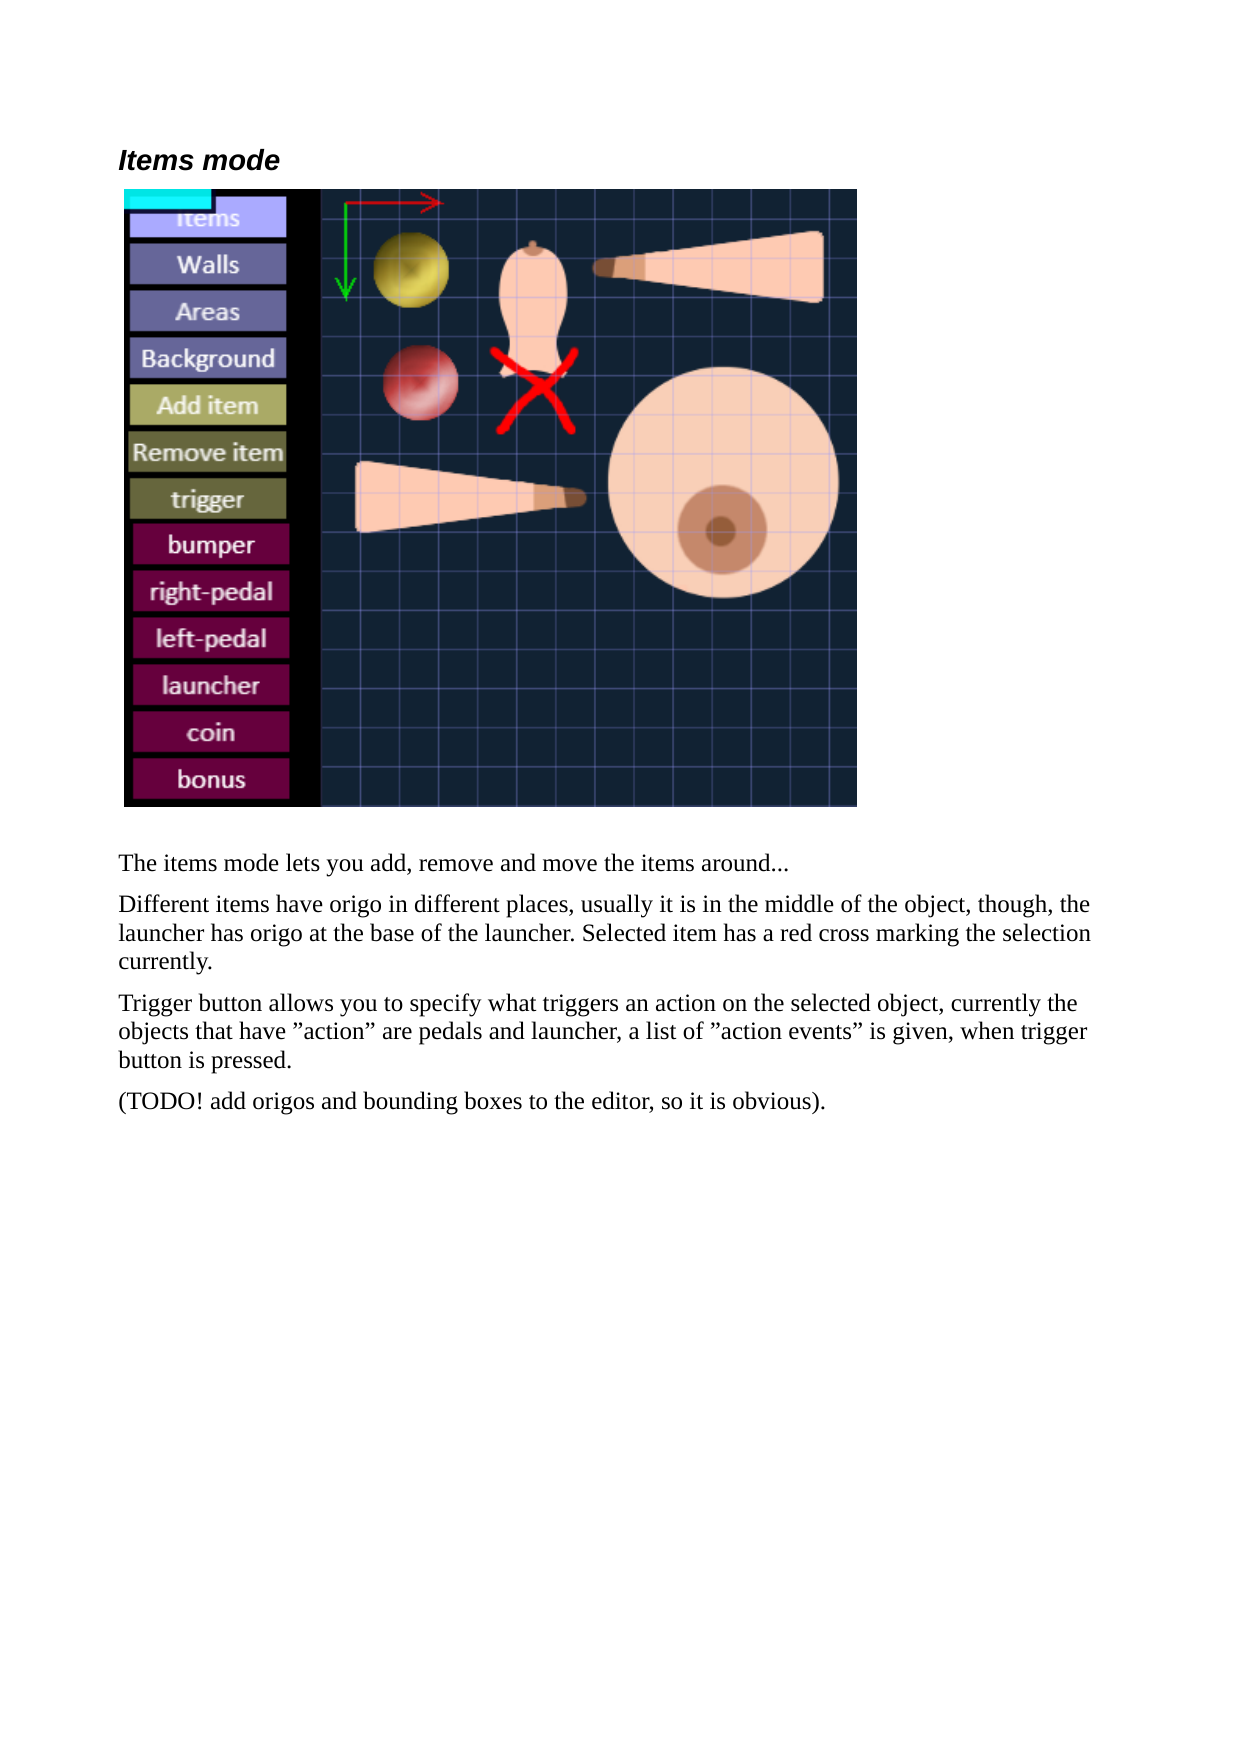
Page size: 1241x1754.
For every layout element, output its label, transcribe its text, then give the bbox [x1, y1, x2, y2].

picture [124, 189, 857, 807]
text (TODO! add origos and bounding boxes to the editor, so it is obvious). [118, 1086, 1122, 1115]
text Different items have origo in different places, usually it is in the middle of the object, though, the launcher has origo at the base of the launcher. Selected item has a red cross marking the selection currently. [118, 889, 1122, 975]
text The items mode lets you add, remove and move the items around... [118, 848, 1122, 876]
text Trigger button allows you to specify what triggers an action on the selected object, currently the objects that have ”action” are pedals and launcher, a list of ”action events” is given, when trigger button is pressed. [118, 988, 1122, 1074]
subtitle Items mode [118, 143, 1122, 177]
